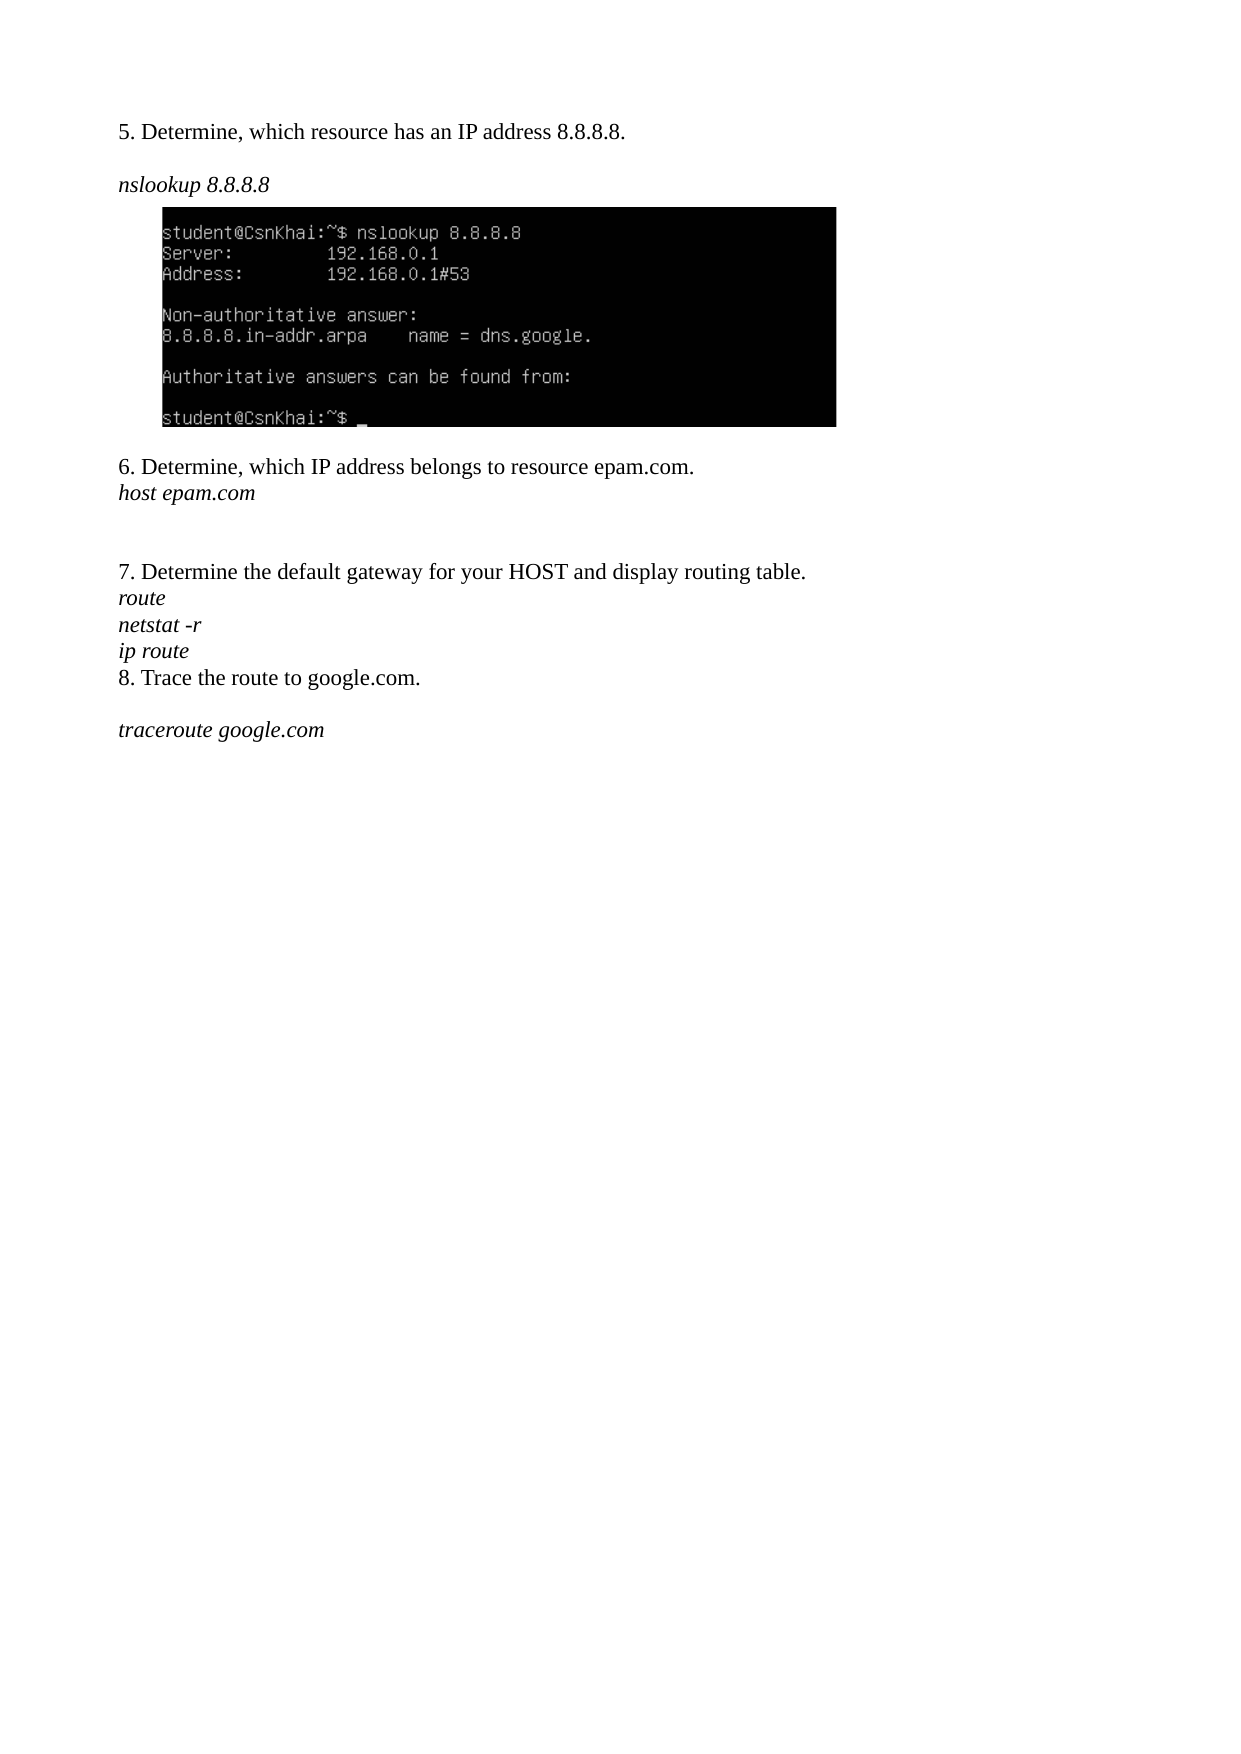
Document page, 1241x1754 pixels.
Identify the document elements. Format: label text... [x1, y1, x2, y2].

text 7. Determine the default gateway for your HOST and display routing table. [118, 558, 1122, 584]
text 5. Determine, which resource has an IP address 8.8.8.8. [118, 118, 1122, 144]
picture [162, 207, 837, 427]
text host epam.com [118, 479, 1122, 505]
text route [118, 584, 1122, 611]
text nslookup 8.8.8.8 [118, 171, 1122, 197]
text 8. Trace the route to google.com. [118, 663, 1122, 690]
text traceroute google.com [118, 690, 1122, 743]
text 6. Determine, which IP address belongs to resource epam.com. [118, 453, 1122, 479]
text ip route [118, 637, 1122, 663]
text netstat -r [118, 611, 1122, 637]
